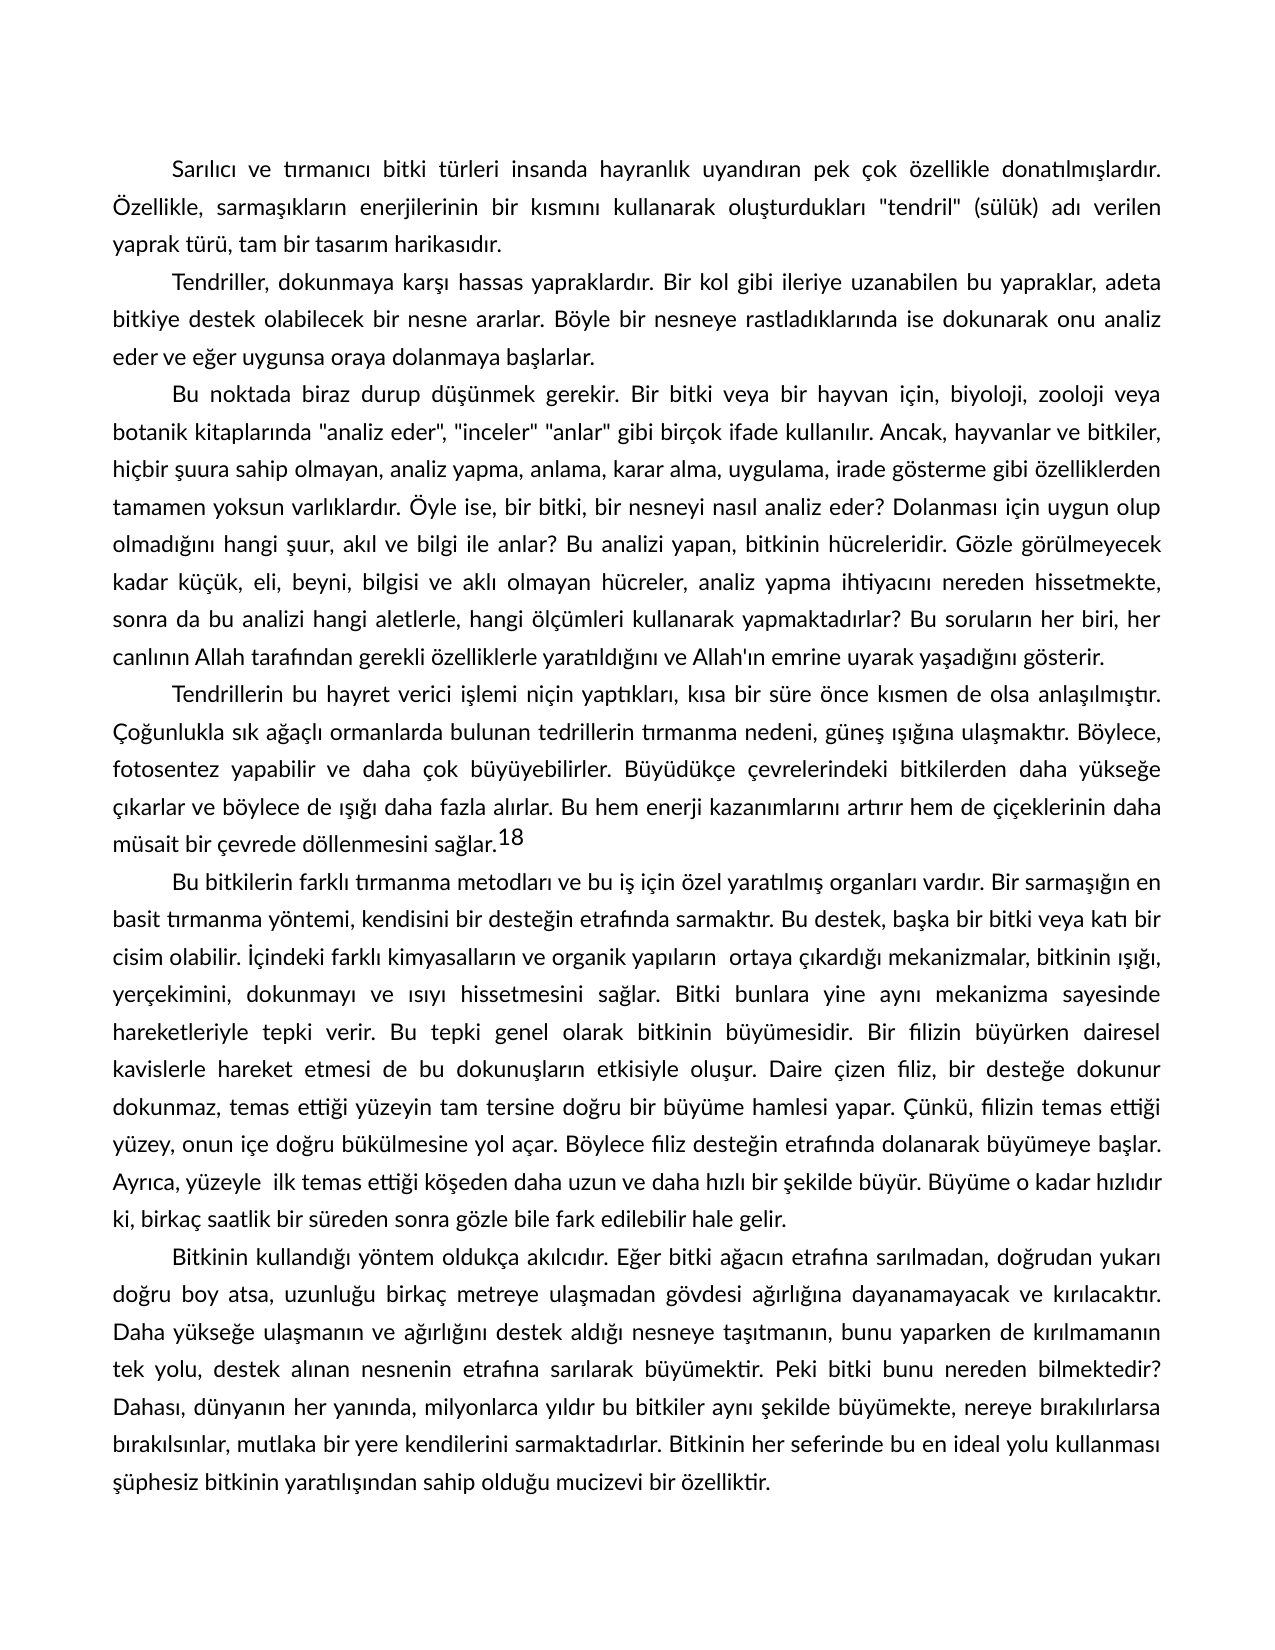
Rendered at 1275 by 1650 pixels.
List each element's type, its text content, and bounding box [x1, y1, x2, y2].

text Tendriller, dokunmaya karşı hassas yapraklardır. Bir kol gibi ileriye uzanabilen bu yapraklar, adeta bitkiye destek olabilecek bir nesne ararlar. Böyle bir nesneye rastladıklarında ise dokunarak onu analiz eder ve eğer uygunsa oraya dolanmaya başlarlar. [112, 260, 1162, 373]
text Sarılıcı ve tırmanıcı bitki türleri insanda hayranlık uyandıran pek çok özellikle donatılmışlardır. Özellikle, sarmaşıkların enerjilerinin bir kısmını kullanarak oluşturdukları "tendril" (sülük) adı verilen yaprak türü, tam bir tasarım harikasıdır. [112, 148, 1162, 260]
text Bitkinin kullandığı yöntem oldukça akılcıdır. Eğer bitki ağacın etrafına sarılmadan, doğrudan yukarı doğru boy atsa, uzunluğu birkaç metreye ulaşmadan gövdesi ağırlığına dayanamayacak ve kırılacaktır. Daha yükseğe ulaşmanın ve ağırlığını destek aldığı nesneye taşıtmanın, bunu yaparken de kırılmamanın tek yolu, destek alınan nesnenin etrafına sarılarak büyümektir. Peki bitki bunu nereden bilmektedir? Dahası, dünyanın her yanında, milyonlarca yıldır bu bitkiler aynı şekilde büyümekte, nereye bırakılırlarsa bırakılsınlar, mutlaka bir yere kendilerini sarmaktadırlar. Bitkinin her seferinde bu en ideal yolu kullanması şüphesiz bitkinin yaratılışından sahip olduğu mucizevi bir özelliktir. [112, 1235, 1162, 1498]
text Bu noktada biraz durup düşünmek gerekir. Bir bitki veya bir hayvan için, biyoloji, zooloji veya botanik kitaplarında "analiz eder", "inceler" "anlar" gibi birçok ifade kullanılır. Ancak, hayvanlar ve bitkiler, hiçbir şuura sahip olmayan, analiz yapma, anlama, karar alma, uygulama, irade gösterme gibi özelliklerden tamamen yoksun varlıklardır. Öyle ise, bir bitki, bir nesneyi nasıl analiz eder? Dolanması için uygun olup olmadığını hangi şuur, akıl ve bilgi ile anlar? Bu analizi yapan, bitkinin hücreleridir. Gözle görülmeyecek kadar küçük, eli, beyni, bilgisi ve aklı olmayan hücreler, analiz yapma ihtiyacını nereden hissetmekte, sonra da bu analizi hangi aletlerle, hangi ölçümleri kullanarak yapmaktadırlar? Bu soruların her biri, her canlının Allah tarafından gerekli özelliklerle yaratıldığını ve Allah'ın emrine uyarak yaşadığını gösterir. [112, 373, 1162, 673]
text Bu bitkilerin farklı tırmanma metodları ve bu iş için özel yaratılmış organları vardır. Bir sarmaşığın en basit tırmanma yöntemi, kendisini bir desteğin etrafında sarmaktır. Bu destek, başka bir bitki veya katı bir cisim olabilir. İçindeki farklı kimyasalların ve organik yapıların ortaya çıkardığı mekanizmalar, bitkinin ışığı, yerçekimini, dokunmayı ve ısıyı hissetmesini sağlar. Bitki bunlara yine aynı mekanizma sayesinde hareketleriyle tepki verir. Bu tepki genel olarak bitkinin büyümesidir. Bir filizin büyürken dairesel kavislerle hareket etmesi de bu dokunuşların etkisiyle oluşur. Daire çizen filiz, bir desteğe dokunur dokunmaz, temas ettiği yüzeyin tam tersine doğru bir büyüme hamlesi yapar. Çünkü, filizin temas ettiği yüzey, onun içe doğru bükülmesine yol açar. Böylece filiz desteğin etrafında dolanarak büyümeye başlar. Ayrıca, yüzeyle ilk temas ettiği köşeden daha uzun ve daha hızlı bir şekilde büyür. Büyüme o kadar hızlıdır ki, birkaç saatlik bir süreden sonra gözle bile fark edilebilir hale gelir. [112, 860, 1162, 1235]
text Tendrillerin bu hayret verici işlemi niçin yaptıkları, kısa bir süre önce kısmen de olsa anlaşılmıştır. Çoğunlukla sık ağaçlı ormanlarda bulunan tedrillerin tırmanma nedeni, güneş ışığına ulaşmaktır. Böylece, fotosentez yapabilir ve daha çok büyüyebilirler. Büyüdükçe çevrelerindeki bitkilerden daha yükseğe çıkarlar ve böylece de ışığı daha fazla alırlar. Bu hem enerji kazanımlarını artırır hem de çiçeklerinin daha müsait bir çevrede döllenmesini sağlar.18 [112, 673, 1162, 860]
